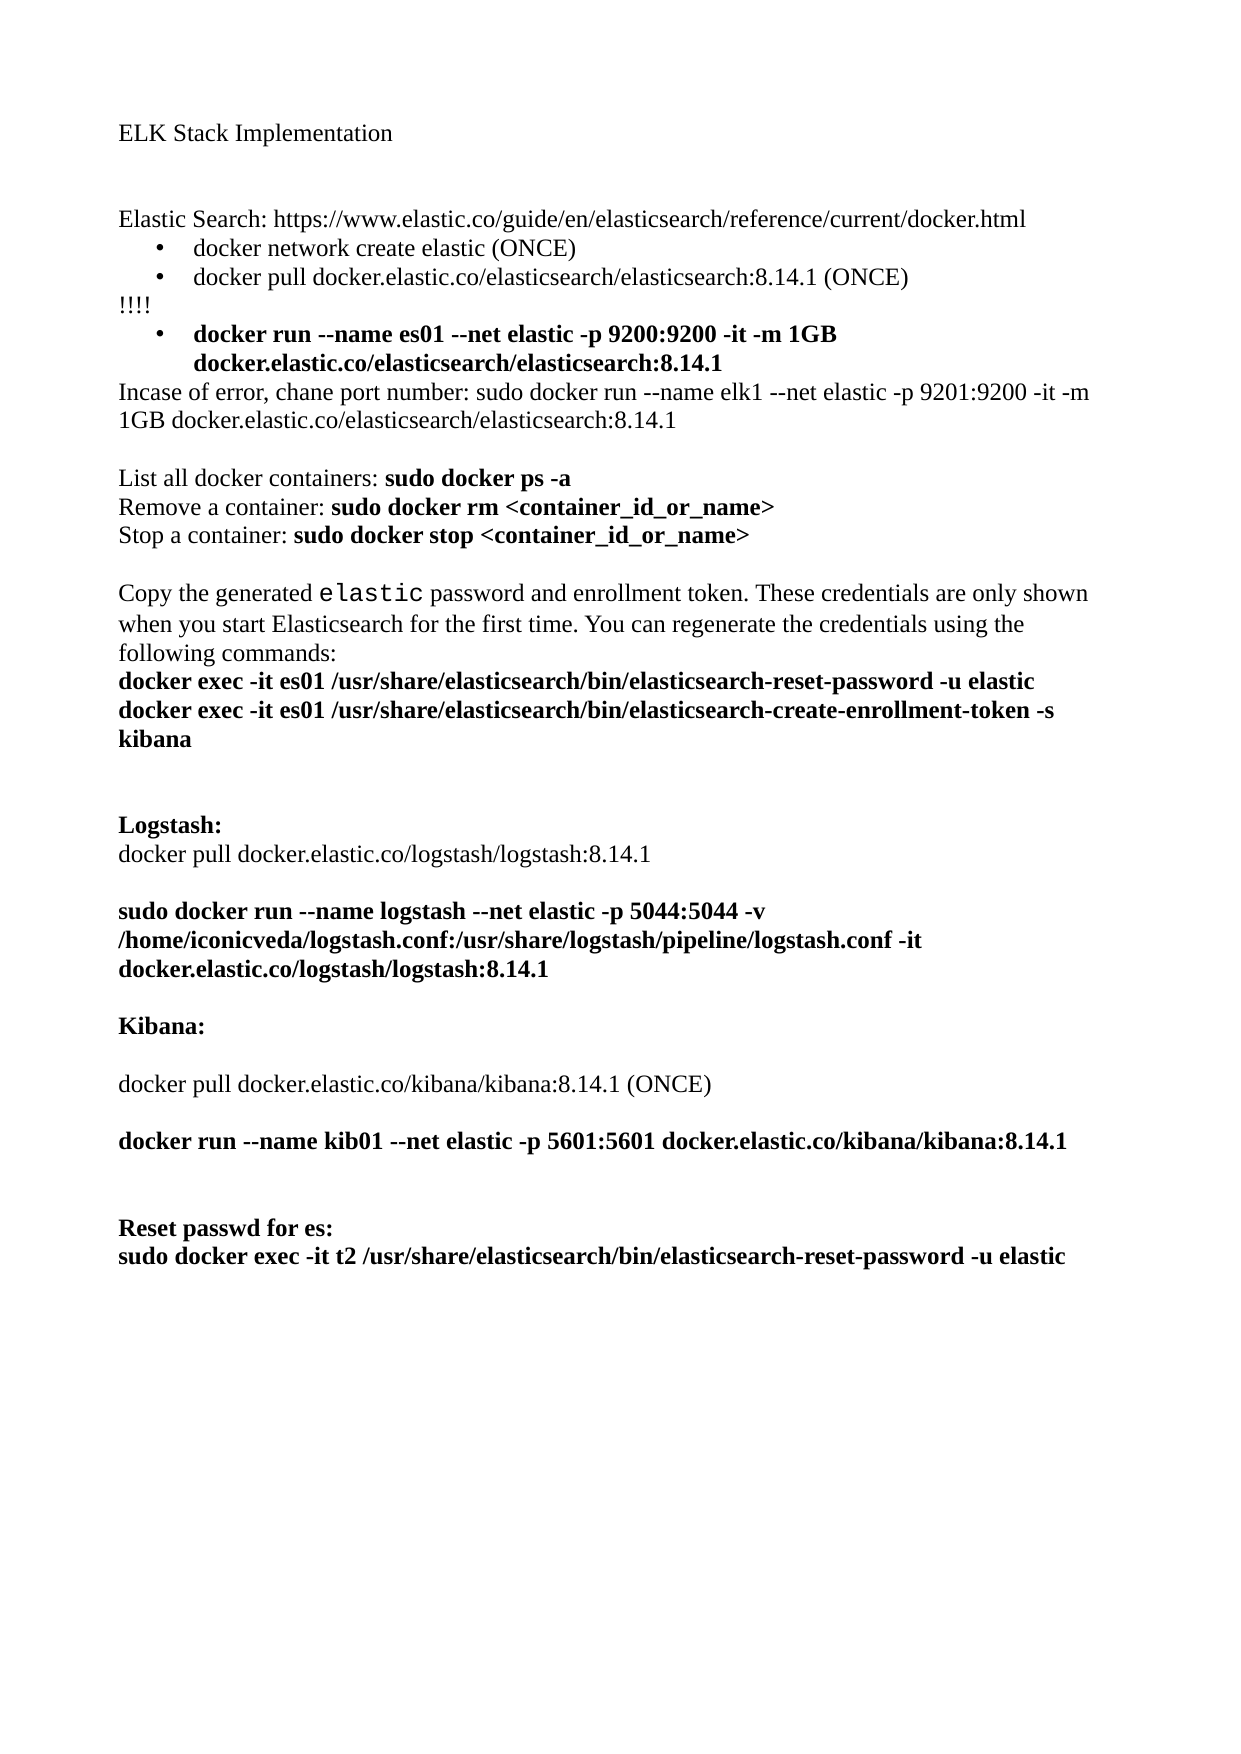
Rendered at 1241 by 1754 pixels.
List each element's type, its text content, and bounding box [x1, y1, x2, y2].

text docker exec -it es01 /usr/share/elasticsearch/bin/elasticsearch-create-enrollment-token -s kibana [118, 695, 1122, 753]
text Elastic Search: https://www.elastic.co/guide/en/elasticsearch/reference/current/docker.html [118, 204, 1122, 233]
list docker pull docker.elastic.co/elasticsearch/elasticsearch:8.14.1 (ONCE) [156, 262, 1122, 291]
list docker network create elastic (ONCE) [156, 233, 1122, 262]
text docker pull docker.elastic.co/kibana/kibana:8.14.1 (ONCE) [118, 1069, 1122, 1098]
text Copy the generated elastic password and enrollment token. These credentials are only shown when you start Elasticsearch for the first time. You can regenerate the credentials using the following commands: [118, 578, 1122, 666]
text !!!! [118, 291, 1122, 319]
text docker exec -it es01 /usr/share/elasticsearch/bin/elasticsearch-reset-password -u elastic [118, 666, 1122, 695]
list docker run --name es01 --net elastic -p 9200:9200 -it -m 1GB docker.elastic.co/elasticsearch/elasticsearch:8.14.1 [156, 319, 1122, 377]
text Kibana: [118, 1011, 1122, 1040]
text List all docker containers: sudo docker ps -a Remove a container: sudo docker rm <container_id_or_name> [118, 463, 1122, 521]
text Stop a container: sudo docker stop <container_id_or_name> [118, 521, 1122, 549]
text Logstash: [118, 810, 1122, 839]
text docker pull docker.elastic.co/logstash/logstash:8.14.1 [118, 839, 1122, 868]
text Incase of error, chane port number: sudo docker run --name elk1 --net elastic -p 9201:9200 -it -m 1GB docker.elastic.co/elasticsearch/elasticsearch:8.14.1 [118, 377, 1122, 434]
text ELK Stack Implementation [118, 118, 1122, 147]
text docker run --name kib01 --net elastic -p 5601:5601 docker.elastic.co/kibana/kibana:8.14.1 Reset passwd for es: sudo docker exec -it t2 /usr/share/elasticsearch/bin/elasticsearch-reset-password -u elastic [118, 1126, 1122, 1270]
text sudo docker run --name logstash --net elastic -p 5044:5044 -v /home/iconicveda/logstash.conf:/usr/share/logstash/pipeline/logstash.conf -it docker.elastic.co/logstash/logstash:8.14.1 [118, 896, 1122, 983]
